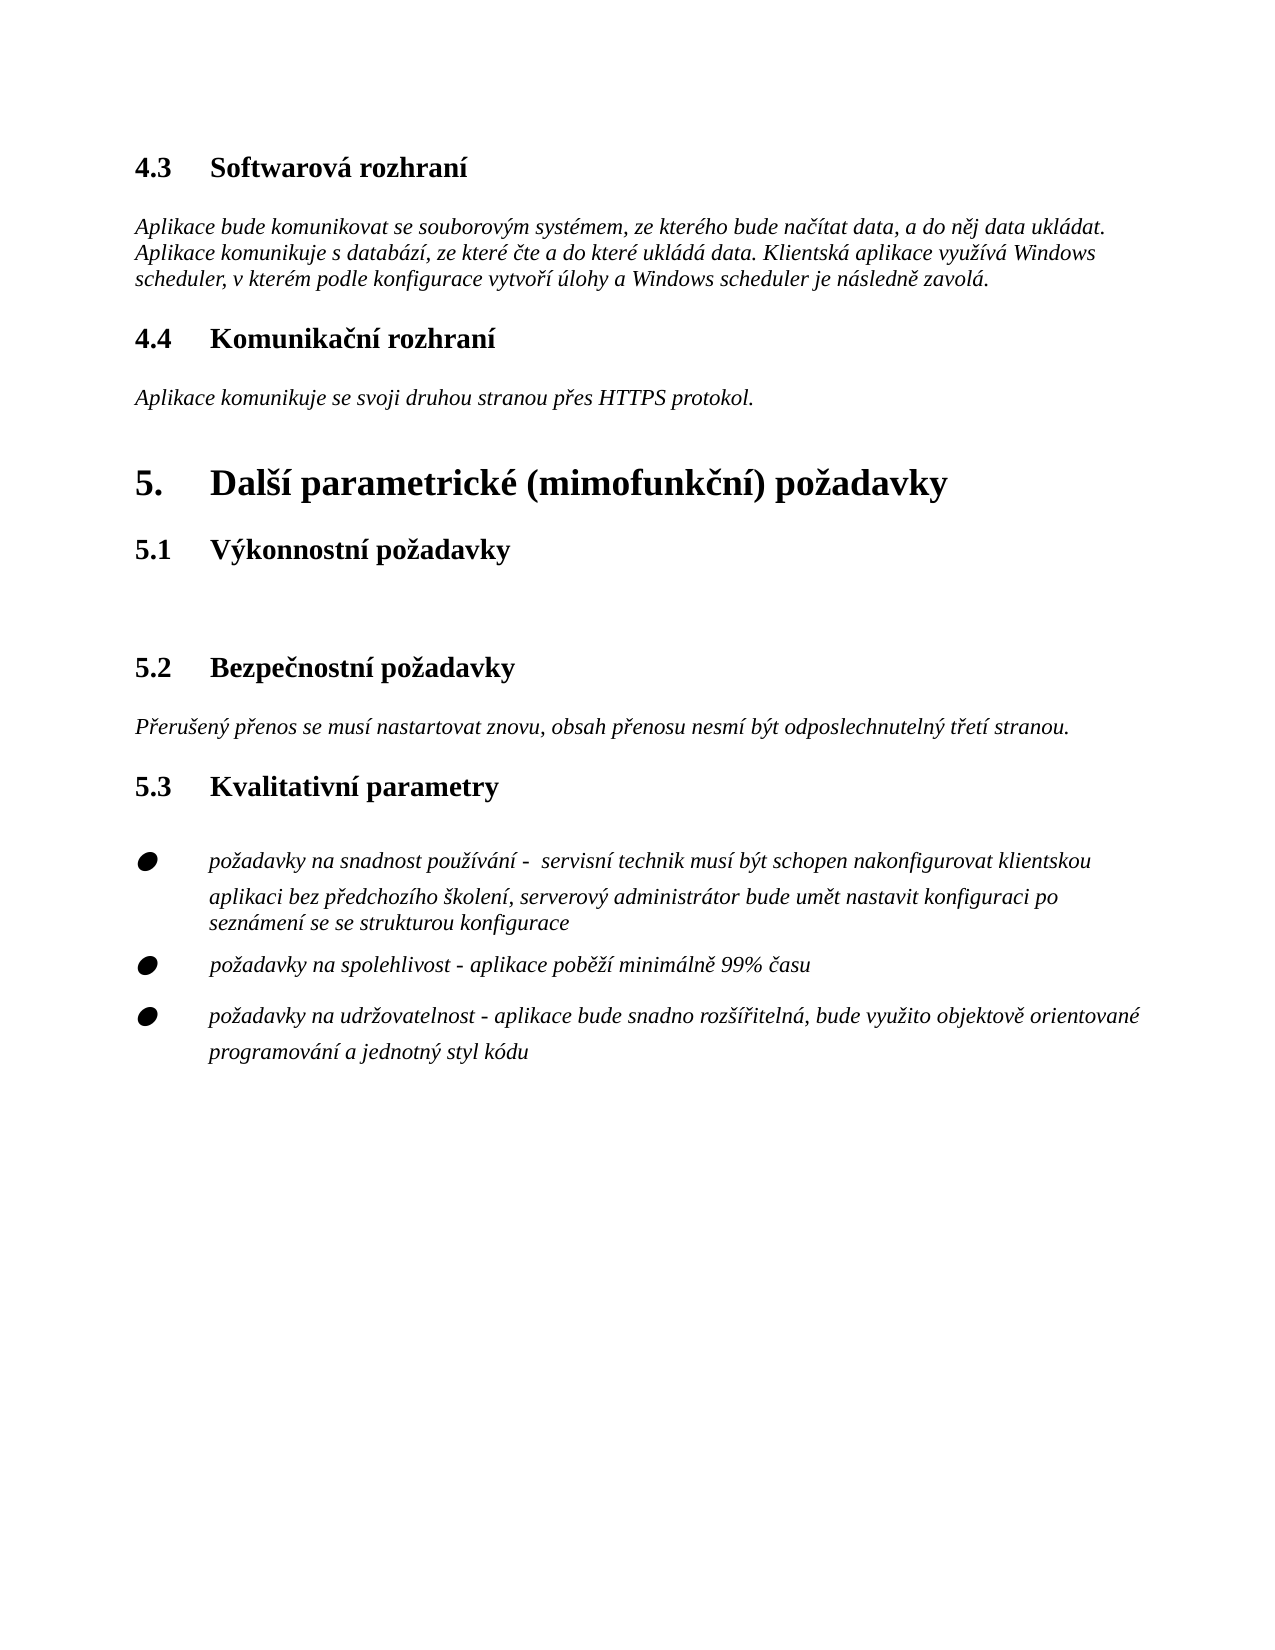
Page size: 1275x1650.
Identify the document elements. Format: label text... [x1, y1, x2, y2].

text Přerušený přenos se musí nastartovat znovu, obsah přenosu nesmí být odposlechnutelný třetí stranou. [135, 713, 1140, 739]
list Bezpečnostní požadavky [135, 651, 1140, 684]
list Kvalitativní parametry [135, 769, 1140, 802]
list Komunikační rozhraní [135, 321, 1140, 354]
list požadavky na snadnost používání - servisní technik musí být schopen nakonfigurovat klientskou aplikaci bez předchozího školení, serverový administrátor bude umět nastavit konfiguraci po seznámení se se strukturou konfigurace [135, 831, 1140, 935]
list Výkonnostní požadavky [135, 532, 1140, 566]
text Aplikace komunikuje se svoji druhou stranou přes HTTPS protokol. [135, 384, 1140, 410]
text Aplikace bude komunikovat se souborovým systémem, ze kterého bude načítat data, a do něj data ukládat. Aplikace komunikuje s databází, ze které čte a do které ukládá data. Klientská aplikace využívá Windows scheduler, v kterém podle konfigurace vytvoří úlohy a Windows scheduler je následně zavolá. [135, 213, 1140, 292]
list požadavky na udržovatelnost - aplikace bude snadno rozšířitelná, bude využito objektově orientované programování a jednotný styl kódu [135, 987, 1140, 1064]
list Další parametrické (mimofunkční) požadavky [135, 460, 1140, 503]
list požadavky na spolehlivost - aplikace poběží minimálně 99% času [135, 935, 1140, 987]
list Softwarová rozhraní [135, 150, 1140, 183]
